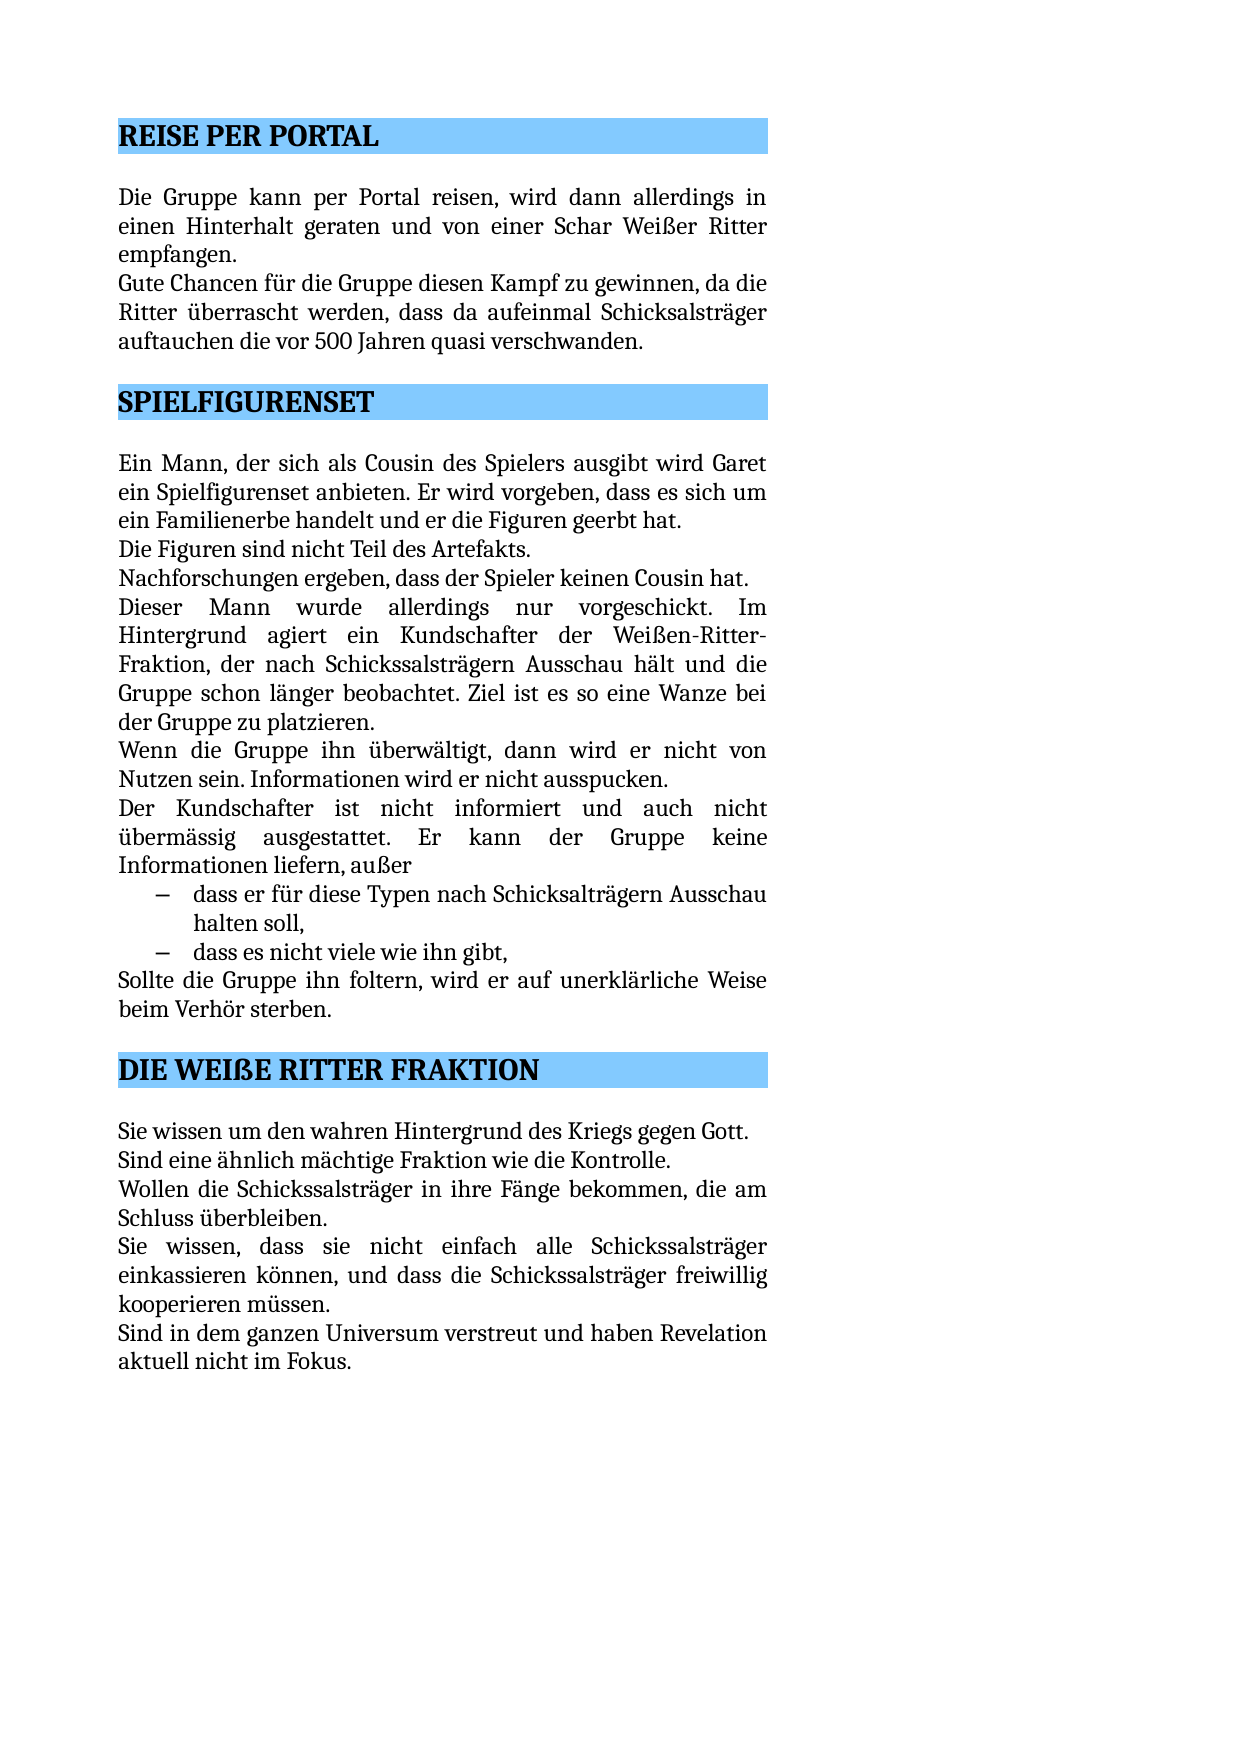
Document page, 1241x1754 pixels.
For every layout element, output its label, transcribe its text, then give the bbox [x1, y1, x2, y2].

text Ein Mann, der sich als Cousin des Spielers ausgibt wird Garet ein Spielfigurenset anbieten. Er wird vorgeben, dass es sich um ein Familienerbe handelt und er die Figuren geerbt hat. [118, 449, 768, 535]
list dass es nicht viele wie ihn gibt, [156, 937, 768, 966]
text Gute Chancen für die Gruppe diesen Kampf zu gewinnen, da die Ritter überrascht werden, dass da aufeinmal Schicksalsträger auftauchen die vor 500 Jahren quasi verschwanden. [118, 269, 768, 355]
text Sollte die Gruppe ihn foltern, wird er auf unerklärliche Weise beim Verhör sterben. [118, 966, 768, 1024]
text Wollen die Schickssalsträger in ihre Fänge bekommen, die am Schluss überbleiben. [118, 1175, 768, 1232]
text Die Figuren sind nicht Teil des Artefakts. [118, 535, 768, 564]
text DIE WEIßE RITTER FRAKTION [118, 1052, 768, 1088]
list dass er für diese Typen nach Schicksalträgern Ausschau halten soll, [156, 880, 768, 937]
text Dieser Mann wurde allerdings nur vorgeschickt. Im Hintergrund agiert ein Kundschafter der Weißen-Ritter-Fraktion, der nach Schickssalsträgern Ausschau hält und die Gruppe schon länger beobachtet. Ziel ist es so eine Wanze bei der Gruppe zu platzieren. [118, 592, 768, 736]
text REISE PER PORTAL [118, 118, 768, 154]
text Sind in dem ganzen Universum verstreut und haben Revelation aktuell nicht im Fokus. [118, 1318, 768, 1376]
text Sie wissen um den wahren Hintergrund des Kriegs gegen Gott. [118, 1117, 768, 1146]
text Sie wissen, dass sie nicht einfach alle Schickssalsträger einkassieren können, und dass die Schickssalsträger freiwillig kooperieren müssen. [118, 1232, 768, 1318]
text Nachforschungen ergeben, dass der Spieler keinen Cousin hat. [118, 564, 768, 592]
text Die Gruppe kann per Portal reisen, wird dann allerdings in einen Hinterhalt geraten und von einer Schar Weißer Ritter empfangen. [118, 183, 768, 269]
text Wenn die Gruppe ihn überwältigt, dann wird er nicht von Nutzen sein. Informationen wird er nicht ausspucken. [118, 736, 768, 794]
text Der Kundschafter ist nicht informiert und auch nicht übermässig ausgestattet. Er kann der Gruppe keine Informationen liefern, außer [118, 794, 768, 880]
text Sind eine ähnlich mächtige Fraktion wie die Kontrolle. [118, 1146, 768, 1175]
text SPIELFIGURENSET [118, 384, 768, 420]
